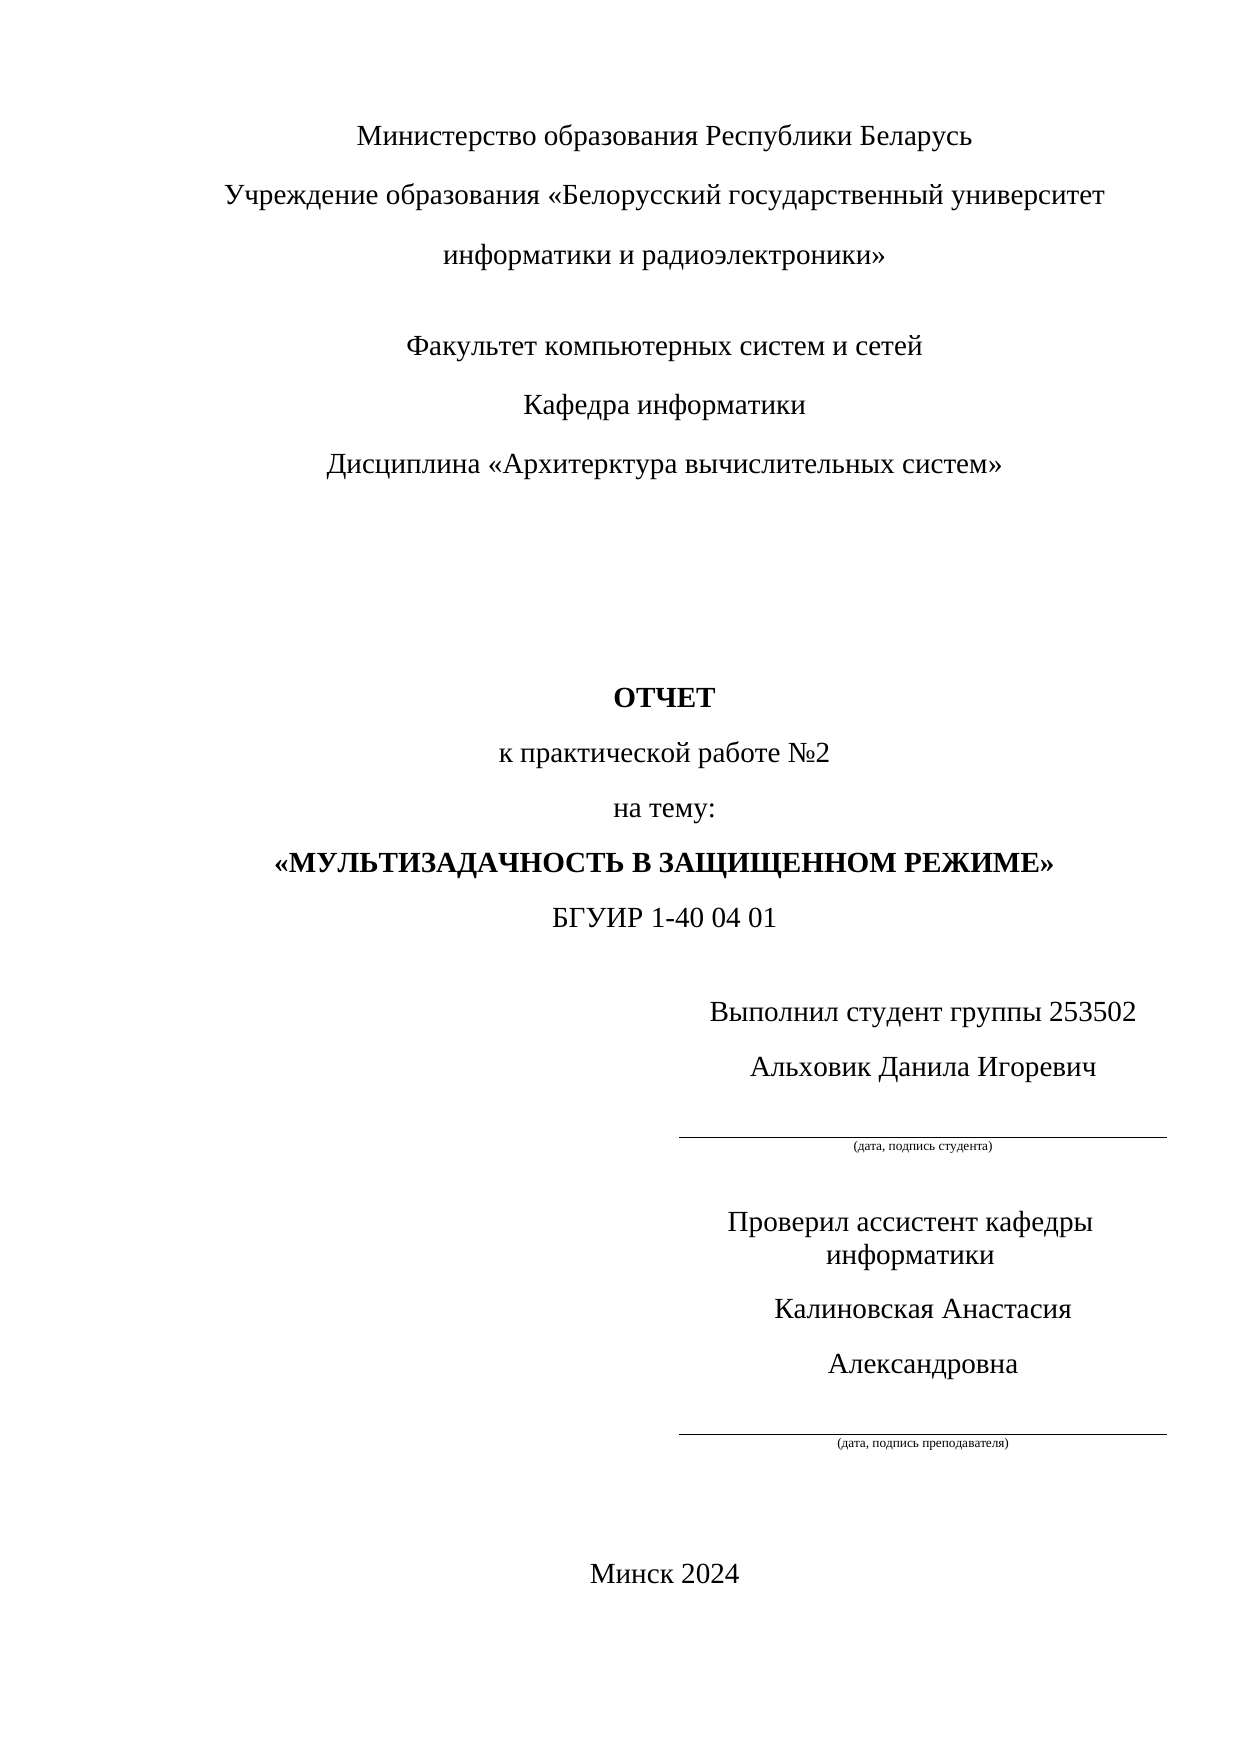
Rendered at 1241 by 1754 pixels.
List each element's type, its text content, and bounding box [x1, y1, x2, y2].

table_header Выполнил студент группы 253502 Альховик Данила Игоревич [679, 994, 1167, 1137]
text информатики и радиоэлектроники» [177, 237, 1152, 303]
text на тему: [177, 790, 1152, 824]
text БГУИР 1-40 04 01 [177, 901, 1152, 973]
text Учреждение образования «Белорусский государственный университет [177, 177, 1152, 211]
table_cell Проверил ассистент кафедры информатики Калиновская Анастасия Александровна [679, 1204, 1167, 1434]
text Министерство образования Республики Беларусь [177, 118, 1152, 152]
table_cell (дата, подпись студента) [679, 1138, 1167, 1204]
text «МУЛЬТИЗАДАЧНОСТЬ В ЗАЩИЩЕННОМ РЕЖИМЕ» [177, 845, 1152, 879]
text Факультет компьютерных систем и сетей [177, 328, 1152, 361]
text Минск 2024 [177, 1556, 1152, 1590]
table_cell (дата, подпись преподавателя) [679, 1435, 1167, 1501]
text Дисциплина «Архитерктура вычислительных систем» [177, 446, 1152, 480]
text к практической работе №2 [177, 735, 1152, 768]
text Кафедра информатики [177, 387, 1152, 421]
text ОТЧЕТ [177, 680, 1152, 713]
